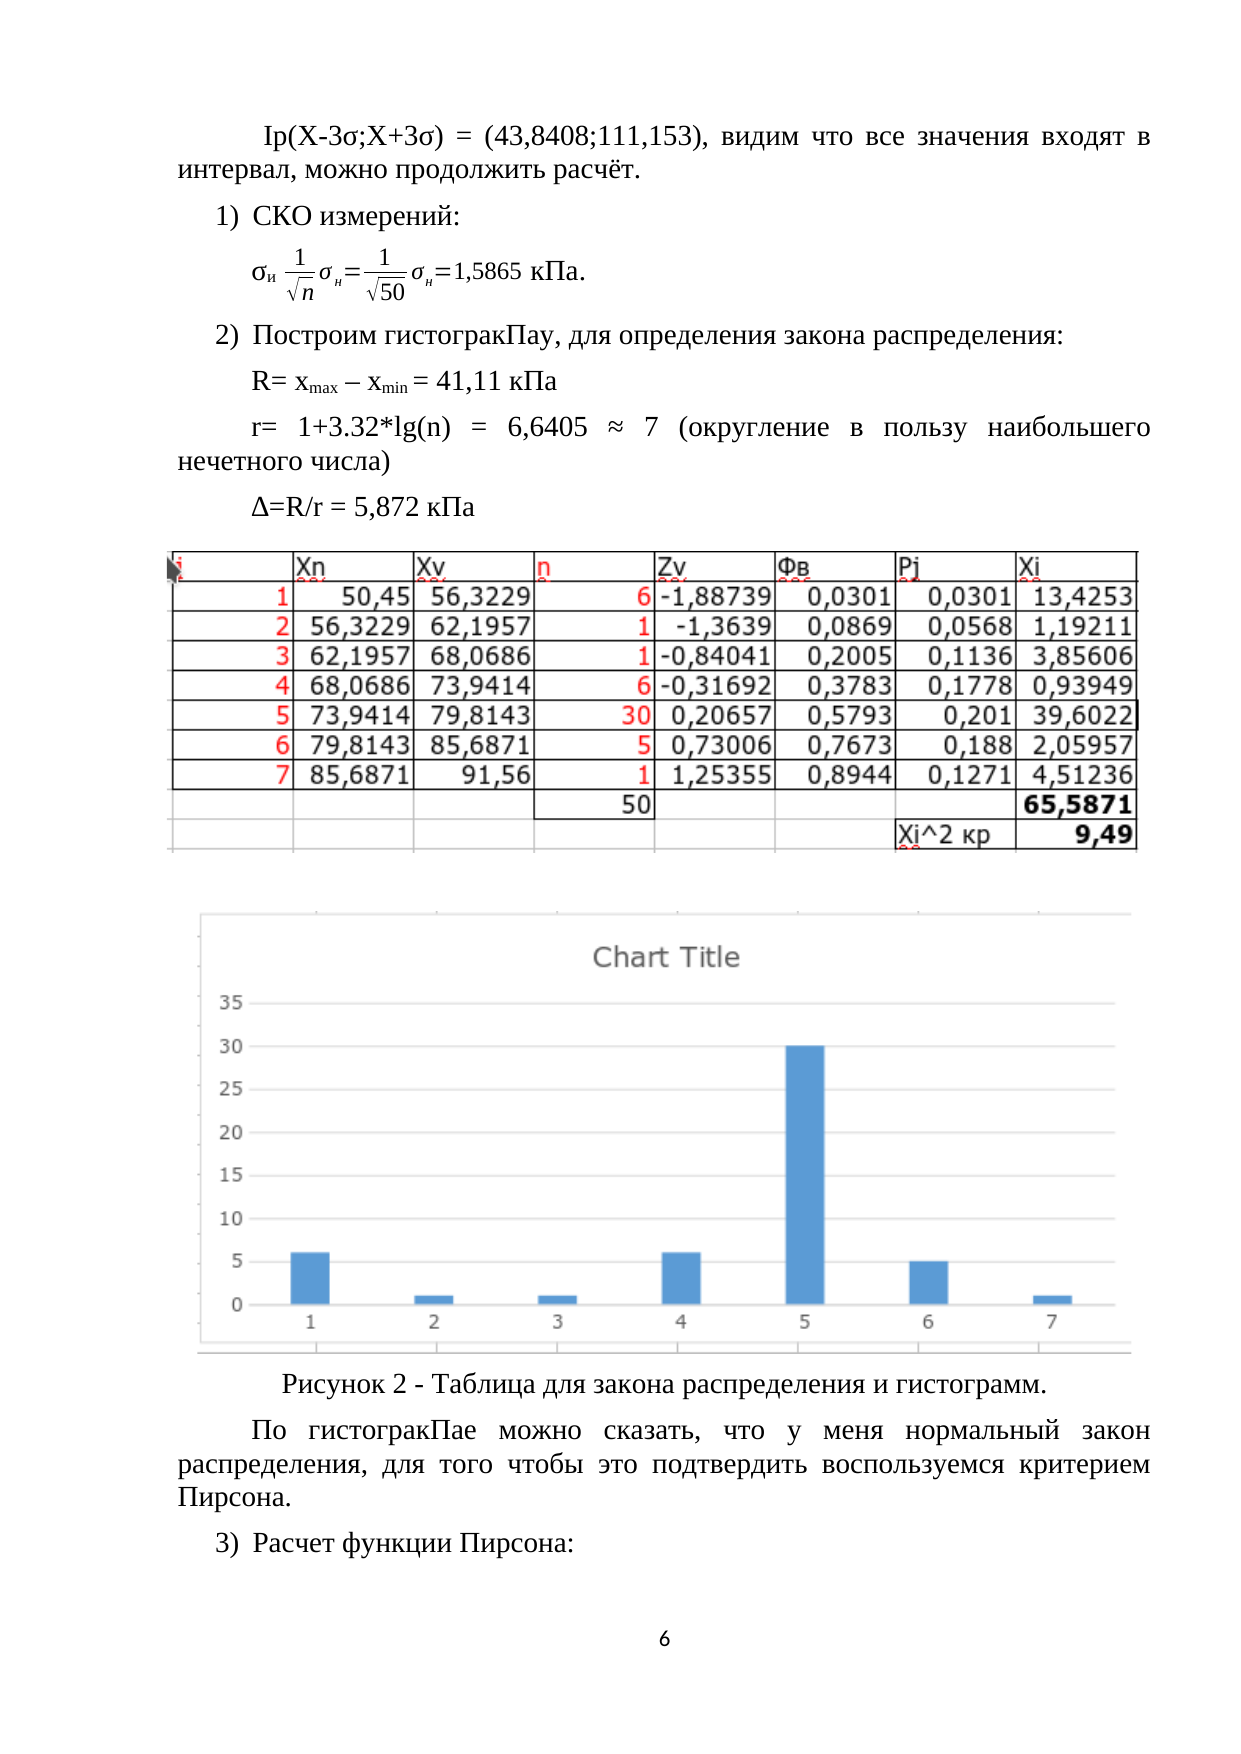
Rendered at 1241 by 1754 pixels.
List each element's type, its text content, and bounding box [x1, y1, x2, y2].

text ∆=R/r = 5,872 кПа [177, 489, 1152, 522]
text r= 1+3.32*lg(n) = 6,6405 ≈ 7 (округление в пользу наибольшего нечетного числа) [177, 409, 1152, 476]
text Рисунок 2 - Таблица для закона распределения и гистограмм. [177, 912, 1152, 1400]
list Расчет функции Пирсона: [215, 1525, 1152, 1559]
text Ip(X-3σ;X+3σ) = (43,8408;111,153), видим что все значения входят в интервал, можно продолжить расчёт. [177, 118, 1152, 185]
list Построим гистогракПау, для определения закона распределения: [215, 317, 1152, 351]
text По гистогракПае можно сказать, что у меня нормальный закон распределения, для того чтобы это подтвердить воспользуемся критерием Пирсона. [177, 1412, 1152, 1513]
picture [166, 551, 1139, 853]
list СКО измерений: [215, 198, 1152, 231]
picture [197, 911, 1132, 1354]
text σи кПа. [177, 244, 1152, 305]
text R= xmax – xmin = 41,11 кПа [177, 363, 1152, 397]
